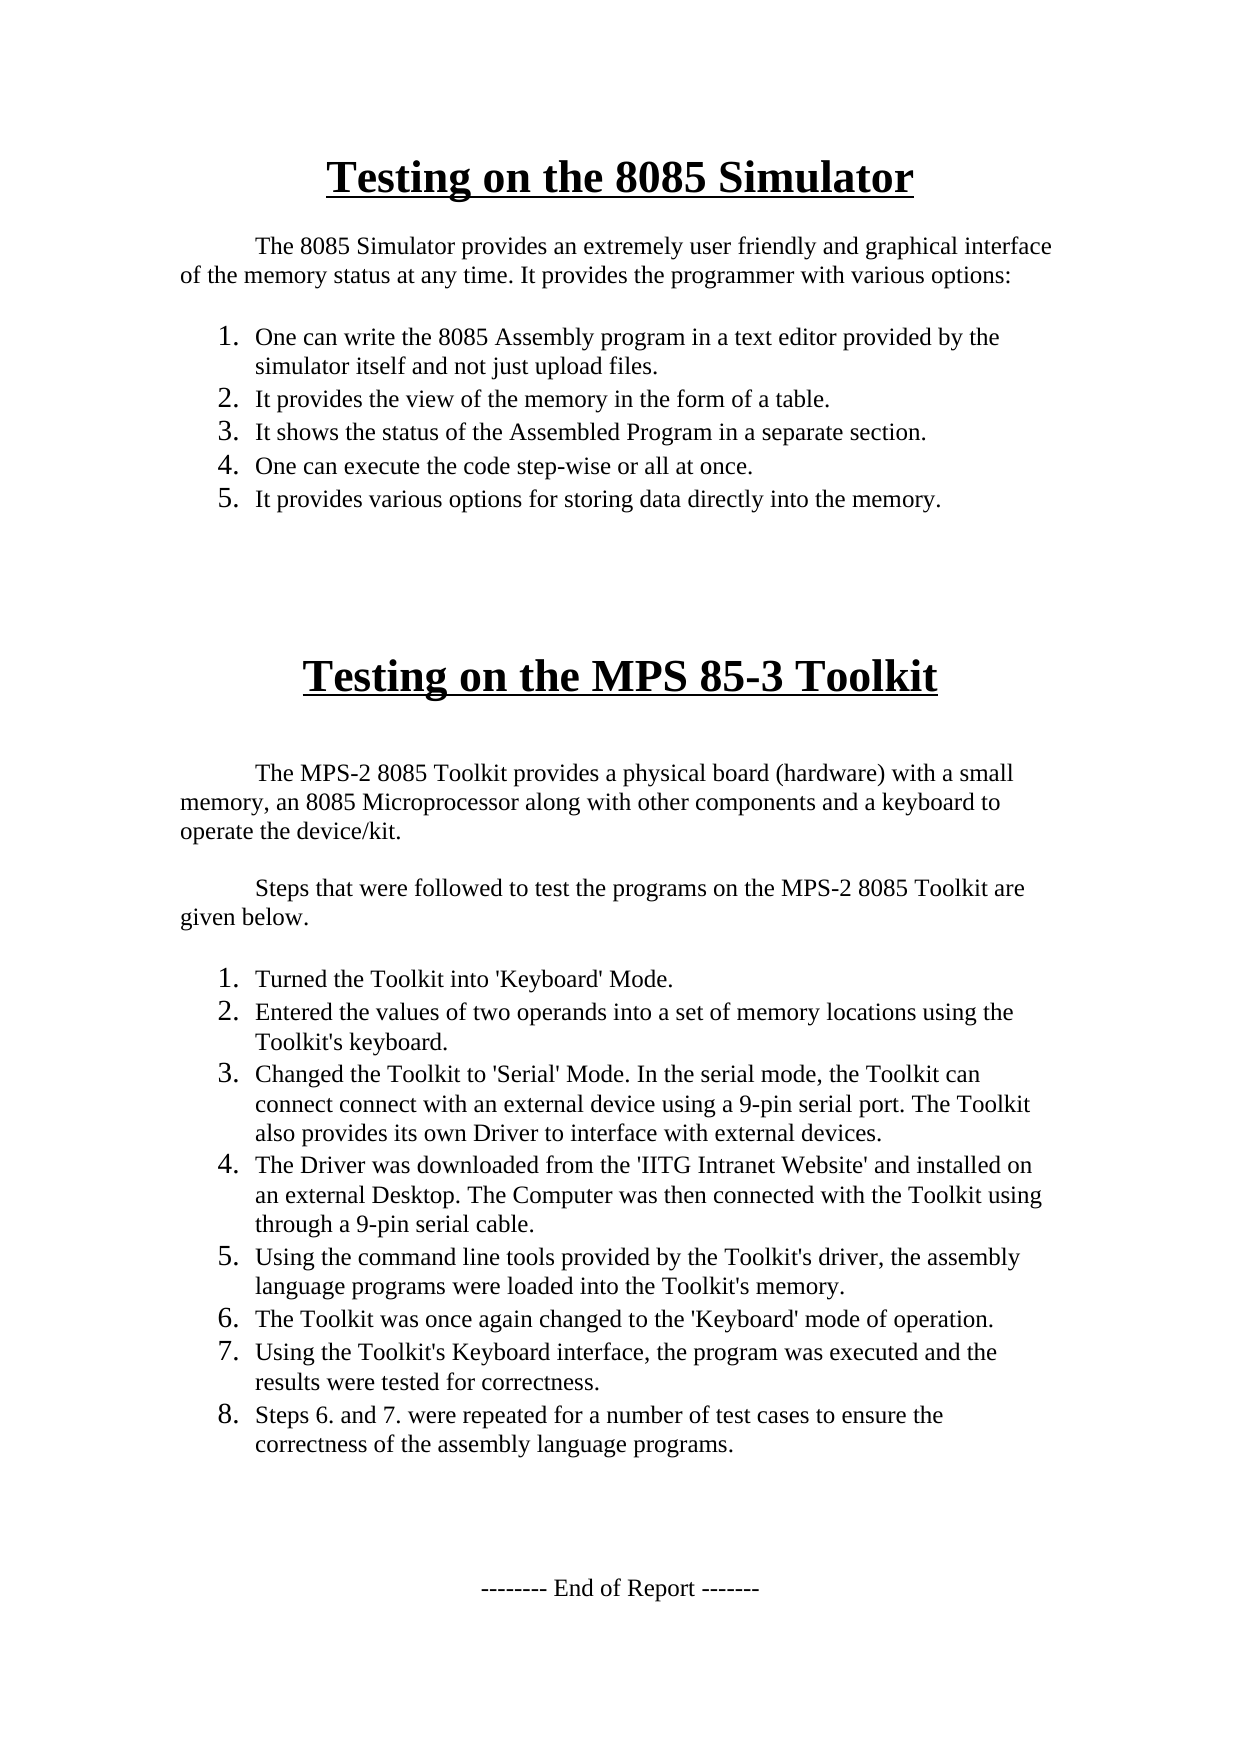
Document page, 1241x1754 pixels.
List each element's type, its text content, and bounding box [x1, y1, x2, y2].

text The MPS-2 8085 Toolkit provides a physical board (hardware) with a small memory, an 8085 Microprocessor along with other components and a keyboard to operate the device/kit. [180, 758, 1060, 845]
list One can write the 8085 Assembly program in a text editor provided by the simulator itself and not just upload files. [217, 318, 1060, 380]
list Entered the values of two operands into a set of memory locations using the Toolkit's keyboard. [217, 993, 1060, 1056]
list It provides the view of the memory in the form of a table. [217, 380, 1060, 413]
list Using the Toolkit's Keyboard interface, the program was executed and the results were tested for correctness. [217, 1333, 1060, 1396]
list Changed the Toolkit to 'Serial' Mode. In the serial mode, the Toolkit can connect connect with an external device using a 9-pin serial port. The Toolkit also provides its own Driver to interface with external devices. [217, 1056, 1060, 1147]
list One can execute the code step-wise or all at once. [217, 447, 1060, 481]
text Testing on the MPS 85-3 Toolkit [180, 648, 1060, 701]
list Steps 6. and 7. were repeated for a number of test cases to ensure the correctness of the assembly language programs. [217, 1396, 1060, 1458]
list It provides various options for storing data directly into the memory. [217, 481, 1060, 514]
list The Driver was downloaded from the 'IITG Intranet Website' and installed on an external Desktop. The Computer was then connected with the Toolkit using through a 9-pin serial cable. [217, 1147, 1060, 1238]
list The Toolkit was once again changed to the 'Keyboard' mode of operation. [217, 1300, 1060, 1333]
text Testing on the 8085 Simulator [180, 150, 1060, 203]
text -------- End of Report ------- [180, 1573, 1060, 1602]
list Using the command line tools provided by the Toolkit's driver, the assembly language programs were loaded into the Toolkit's memory. [217, 1238, 1060, 1300]
list It shows the status of the Assembled Program in a separate section. [217, 413, 1060, 447]
text Steps that were followed to test the programs on the MPS-2 8085 Toolkit are given below. [180, 873, 1060, 931]
text The 8085 Simulator provides an extremely user friendly and graphical interface of the memory status at any time. It provides the programmer with various options: [180, 231, 1060, 289]
list Turned the Toolkit into 'Keyboard' Mode. [217, 960, 1060, 993]
